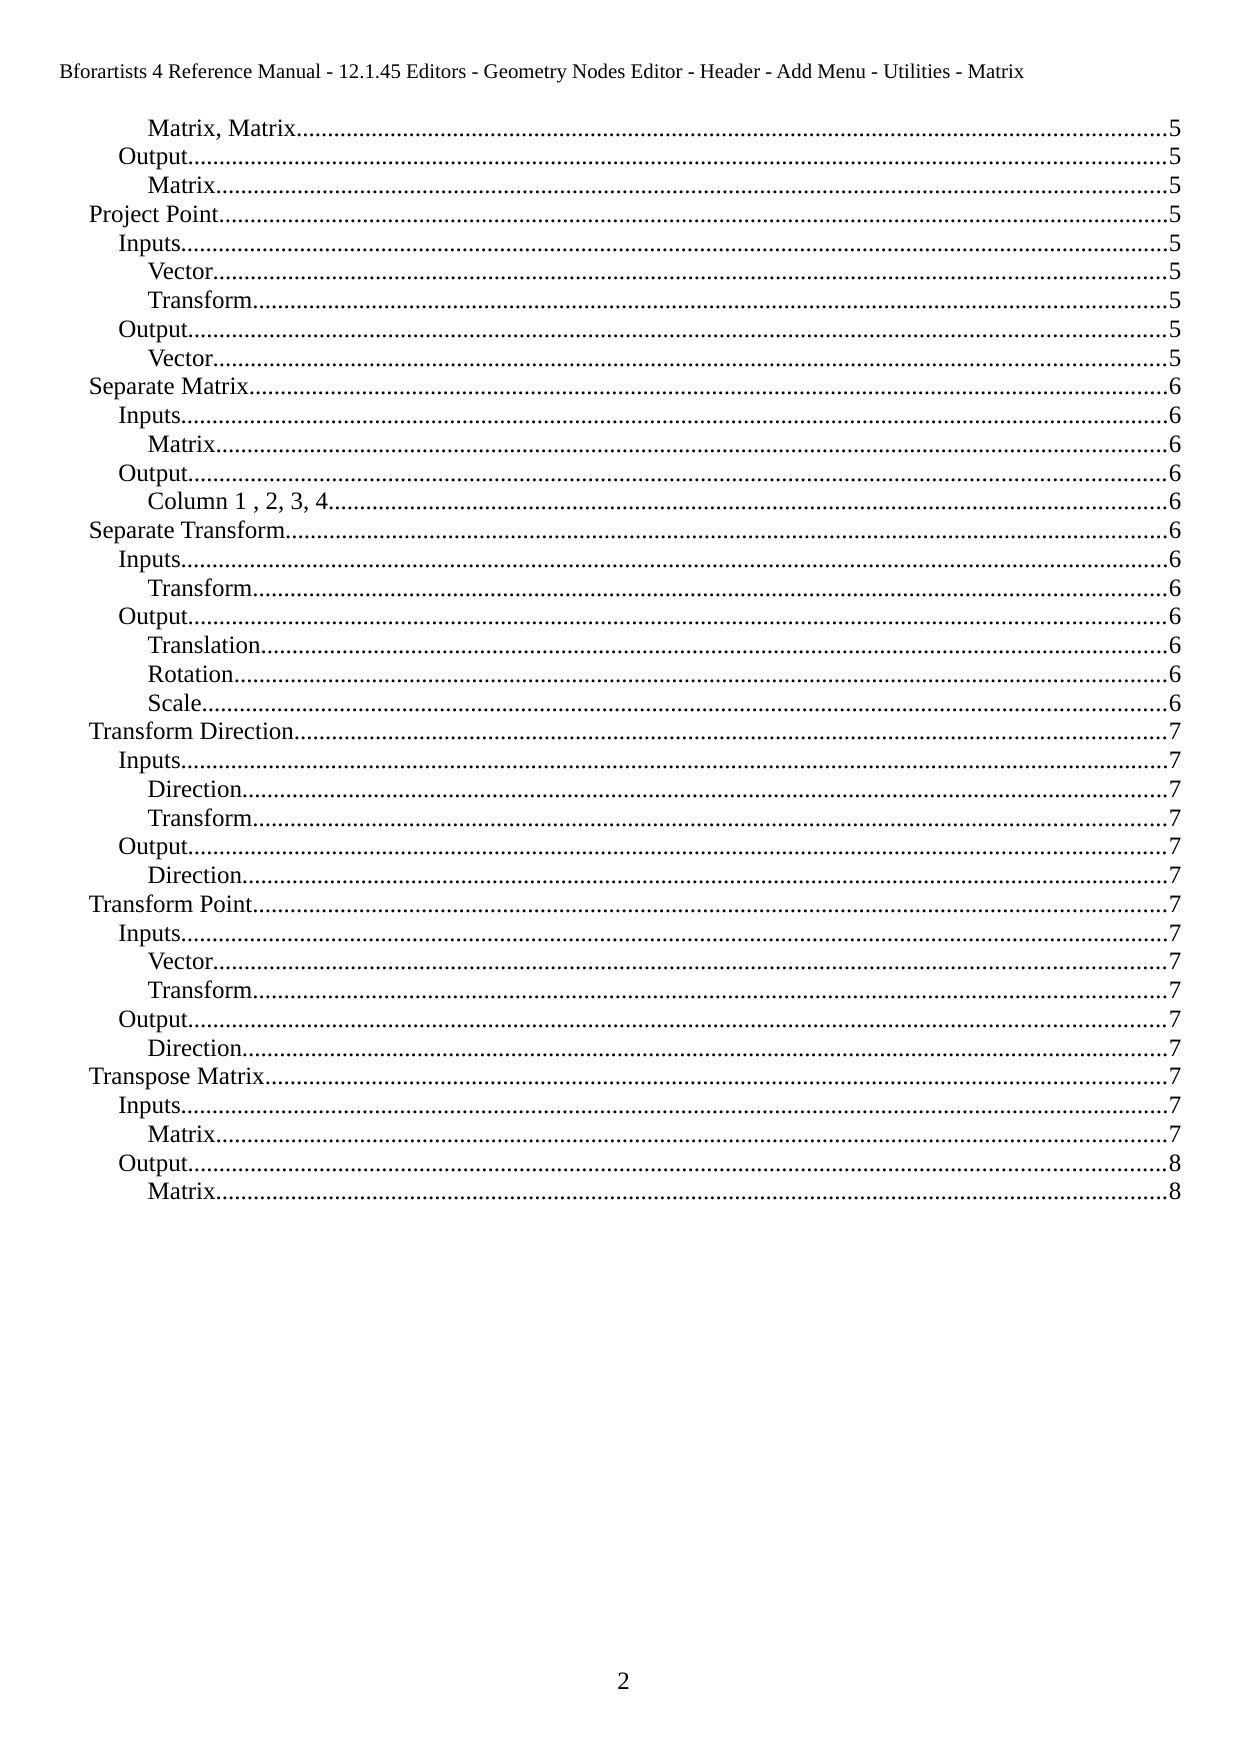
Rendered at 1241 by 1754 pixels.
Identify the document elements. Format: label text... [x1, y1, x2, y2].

text Output 8 [118, 1148, 1181, 1176]
text Direction 7 [147, 860, 1181, 889]
text Inputs 5 [118, 228, 1181, 256]
text Transform 6 [147, 573, 1181, 601]
text Output 7 [118, 1004, 1181, 1033]
text Matrix 5 [147, 170, 1181, 199]
text Project Point 5 [88, 199, 1181, 228]
text Matrix 8 [147, 1176, 1181, 1205]
text Scale 6 [147, 688, 1181, 716]
text Matrix 7 [147, 1119, 1181, 1148]
text Separate Transform 6 [88, 515, 1181, 544]
text Transform 5 [147, 285, 1181, 314]
text Transform Direction 7 [88, 716, 1181, 745]
text Vector 5 [147, 343, 1181, 371]
text Inputs 7 [118, 918, 1181, 946]
text Transform Point 7 [88, 889, 1181, 918]
text Vector 5 [147, 256, 1181, 285]
text Separate Matrix 6 [88, 371, 1181, 400]
text Matrix, Matrix 5 [147, 113, 1181, 141]
text Output 7 [118, 831, 1181, 860]
text Output 6 [118, 601, 1181, 630]
text Direction 7 [147, 774, 1181, 803]
text Vector 7 [147, 946, 1181, 975]
text Translation 6 [147, 630, 1181, 659]
text Matrix 6 [147, 429, 1181, 458]
text Transform 7 [147, 975, 1181, 1004]
text Inputs 7 [118, 745, 1181, 774]
text Transpose Matrix 7 [88, 1061, 1181, 1090]
text Inputs 7 [118, 1090, 1181, 1119]
text Rotation 6 [147, 659, 1181, 688]
text Output 5 [118, 314, 1181, 343]
text Output 6 [118, 458, 1181, 486]
text Output 5 [118, 141, 1181, 170]
text Inputs 6 [118, 400, 1181, 429]
text Transform 7 [147, 803, 1181, 831]
text Inputs 6 [118, 544, 1181, 573]
text Column 1 , 2, 3, 4 6 [147, 486, 1181, 515]
text Direction 7 [147, 1033, 1181, 1061]
